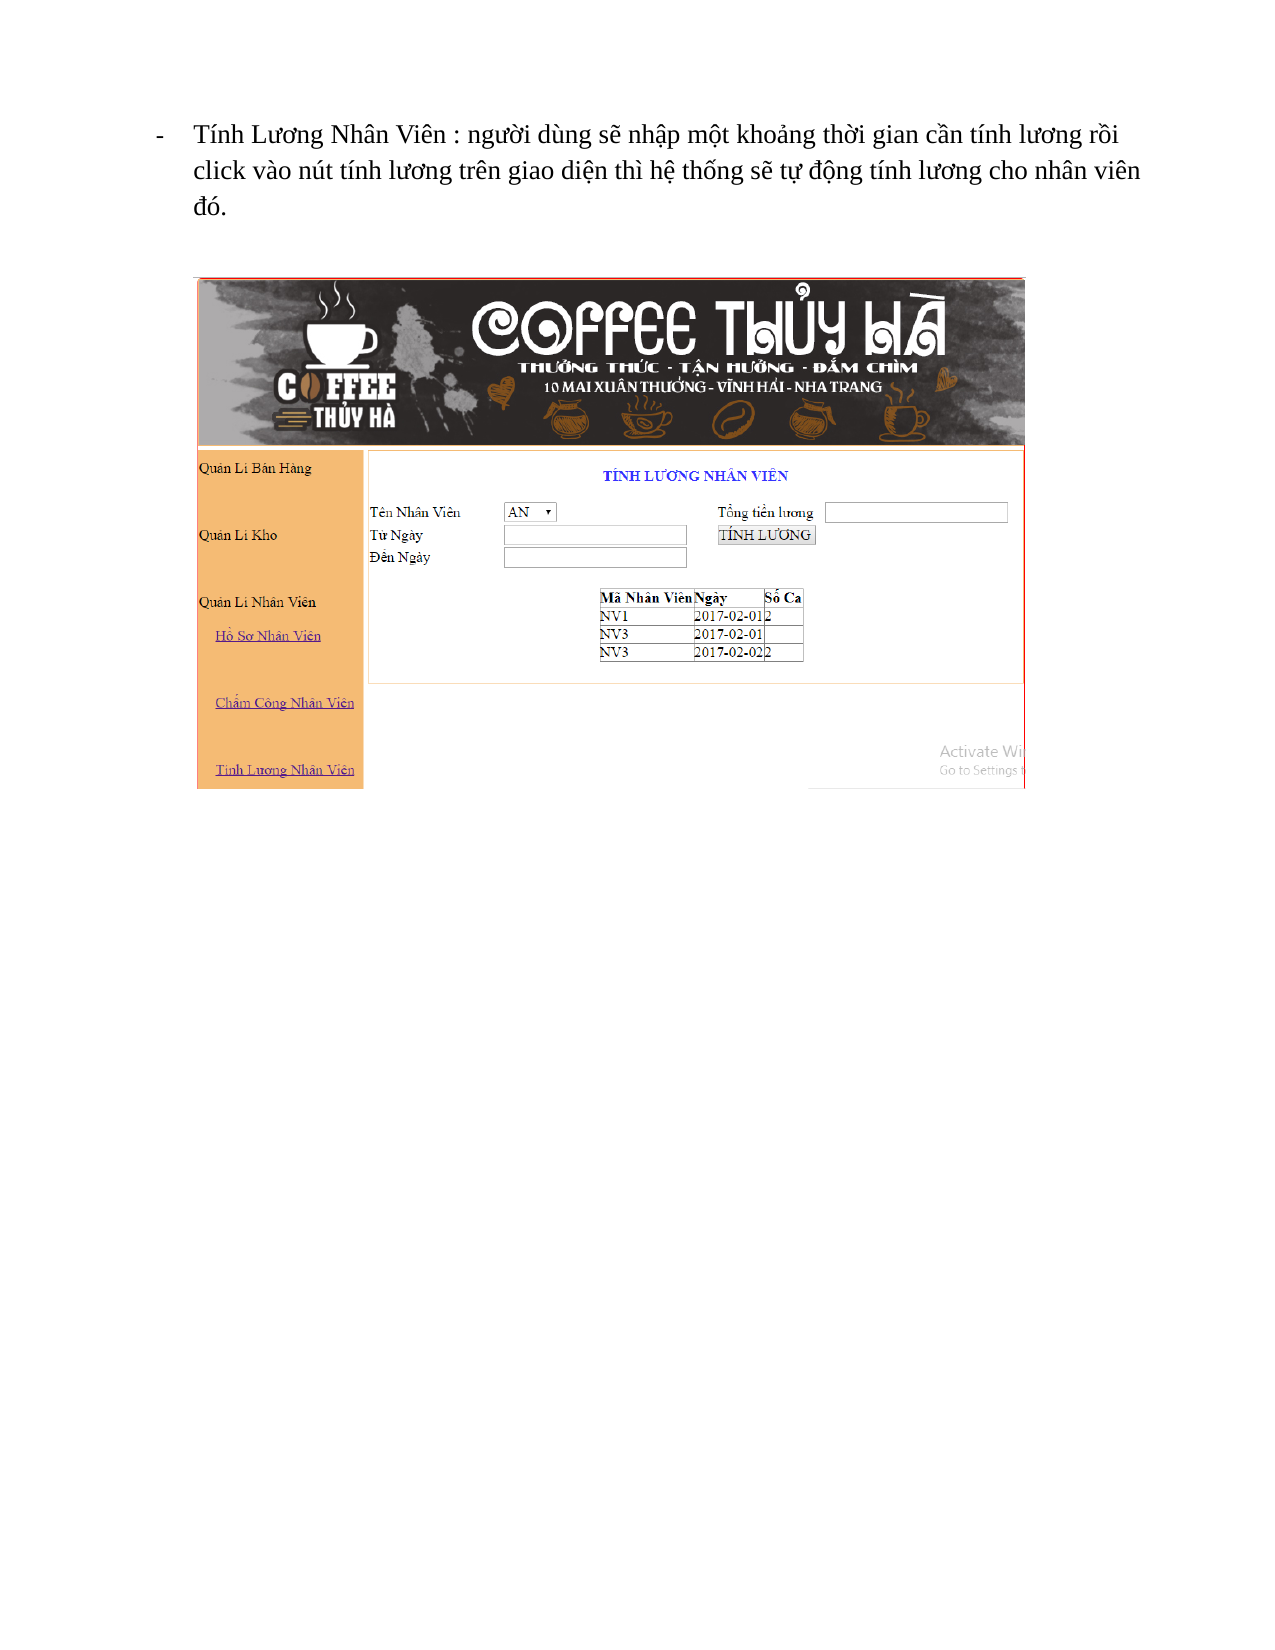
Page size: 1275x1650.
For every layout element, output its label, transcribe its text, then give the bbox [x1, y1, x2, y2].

list Tính Lương Nhân Viên : người dùng sẽ nhập một khoảng thời gian cần tính lương rồi click vào nút tính lương trên giao diện thì hệ thống sẽ tự động tính lương cho nhân viên đó. [156, 118, 1157, 221]
picture [193, 277, 1026, 789]
